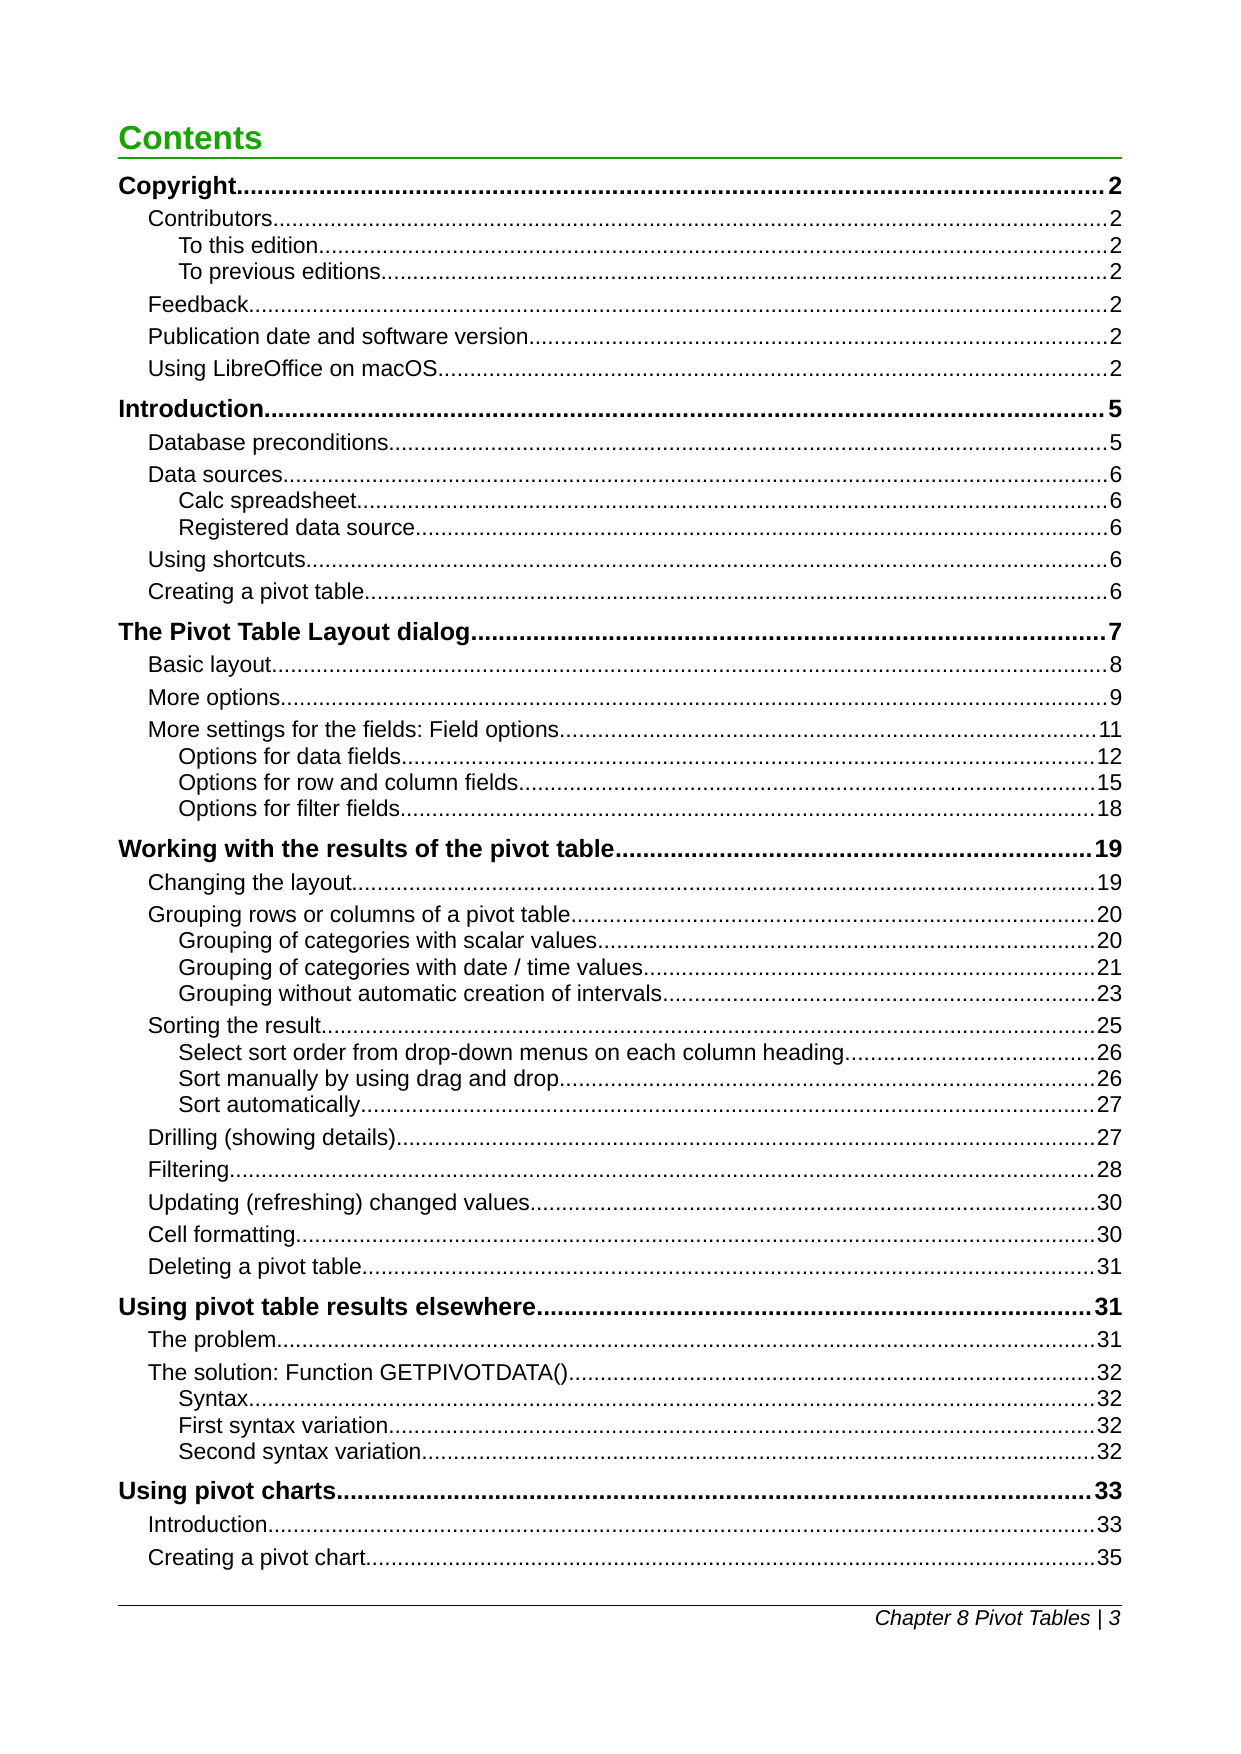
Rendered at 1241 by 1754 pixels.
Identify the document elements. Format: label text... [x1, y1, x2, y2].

text Options for filter fields 18 [178, 795, 1122, 822]
text Sort automatically 27 [178, 1091, 1122, 1118]
text The Pivot Table Layout dialog 7 [118, 617, 1122, 645]
text Grouping rows or columns of a pivot table 20 [148, 901, 1122, 927]
text Options for data fields 12 [178, 743, 1122, 769]
text Select sort order from drop-down menus on each column heading 26 [178, 1039, 1122, 1065]
text Options for row and column fields 15 [178, 769, 1122, 795]
text Cell formatting 30 [148, 1221, 1122, 1247]
text Introduction 5 [118, 394, 1122, 422]
text Sort manually by using drag and drop 26 [178, 1065, 1122, 1091]
text Second syntax variation 32 [178, 1438, 1122, 1464]
text The solution: Function GETPIVOTDATA() 32 [148, 1359, 1122, 1385]
text First syntax variation 32 [178, 1412, 1122, 1438]
text Feedback 2 [148, 291, 1122, 317]
text Introduction 33 [148, 1511, 1122, 1537]
text Creating a pivot table 6 [148, 578, 1122, 605]
text Grouping of categories with scalar values 20 [178, 927, 1122, 953]
text Using shortcuts 6 [148, 546, 1122, 572]
text Registered data source 6 [178, 513, 1122, 540]
text Calc spreadsheet 6 [178, 487, 1122, 513]
text The problem 31 [148, 1326, 1122, 1353]
text Using LibreOffice on macOS 2 [148, 355, 1122, 382]
text Updating (refreshing) changed values 30 [148, 1188, 1122, 1215]
text Working with the results of the pivot table 19 [118, 834, 1122, 862]
text Filtering 28 [148, 1156, 1122, 1182]
text Sorting the result 25 [148, 1012, 1122, 1039]
text More settings for the fields: Field options 11 [148, 716, 1122, 743]
text Data sources 6 [148, 461, 1122, 487]
text Drilling (showing details) 27 [148, 1124, 1122, 1150]
text Grouping of categories with date / time values 21 [178, 953, 1122, 980]
text To this edition 2 [178, 232, 1122, 258]
text Database preconditions 5 [148, 428, 1122, 455]
text Changing the layout 19 [148, 868, 1122, 895]
text Syntax 32 [178, 1385, 1122, 1412]
text Publication date and software version 2 [148, 323, 1122, 349]
text To previous editions 2 [178, 258, 1122, 284]
text Using pivot table results elsewhere 31 [118, 1292, 1122, 1320]
text Grouping without automatic creation of intervals 23 [178, 980, 1122, 1006]
text Using pivot charts 33 [118, 1476, 1122, 1505]
subtitle Contents [118, 118, 1122, 157]
text Deleting a pivot table 31 [148, 1253, 1122, 1280]
text Creating a pivot chart 35 [148, 1543, 1122, 1570]
text More options 9 [148, 684, 1122, 710]
text Basic layout 8 [148, 651, 1122, 678]
text Copyright 2 [118, 171, 1122, 199]
text Contributors 2 [148, 205, 1122, 232]
